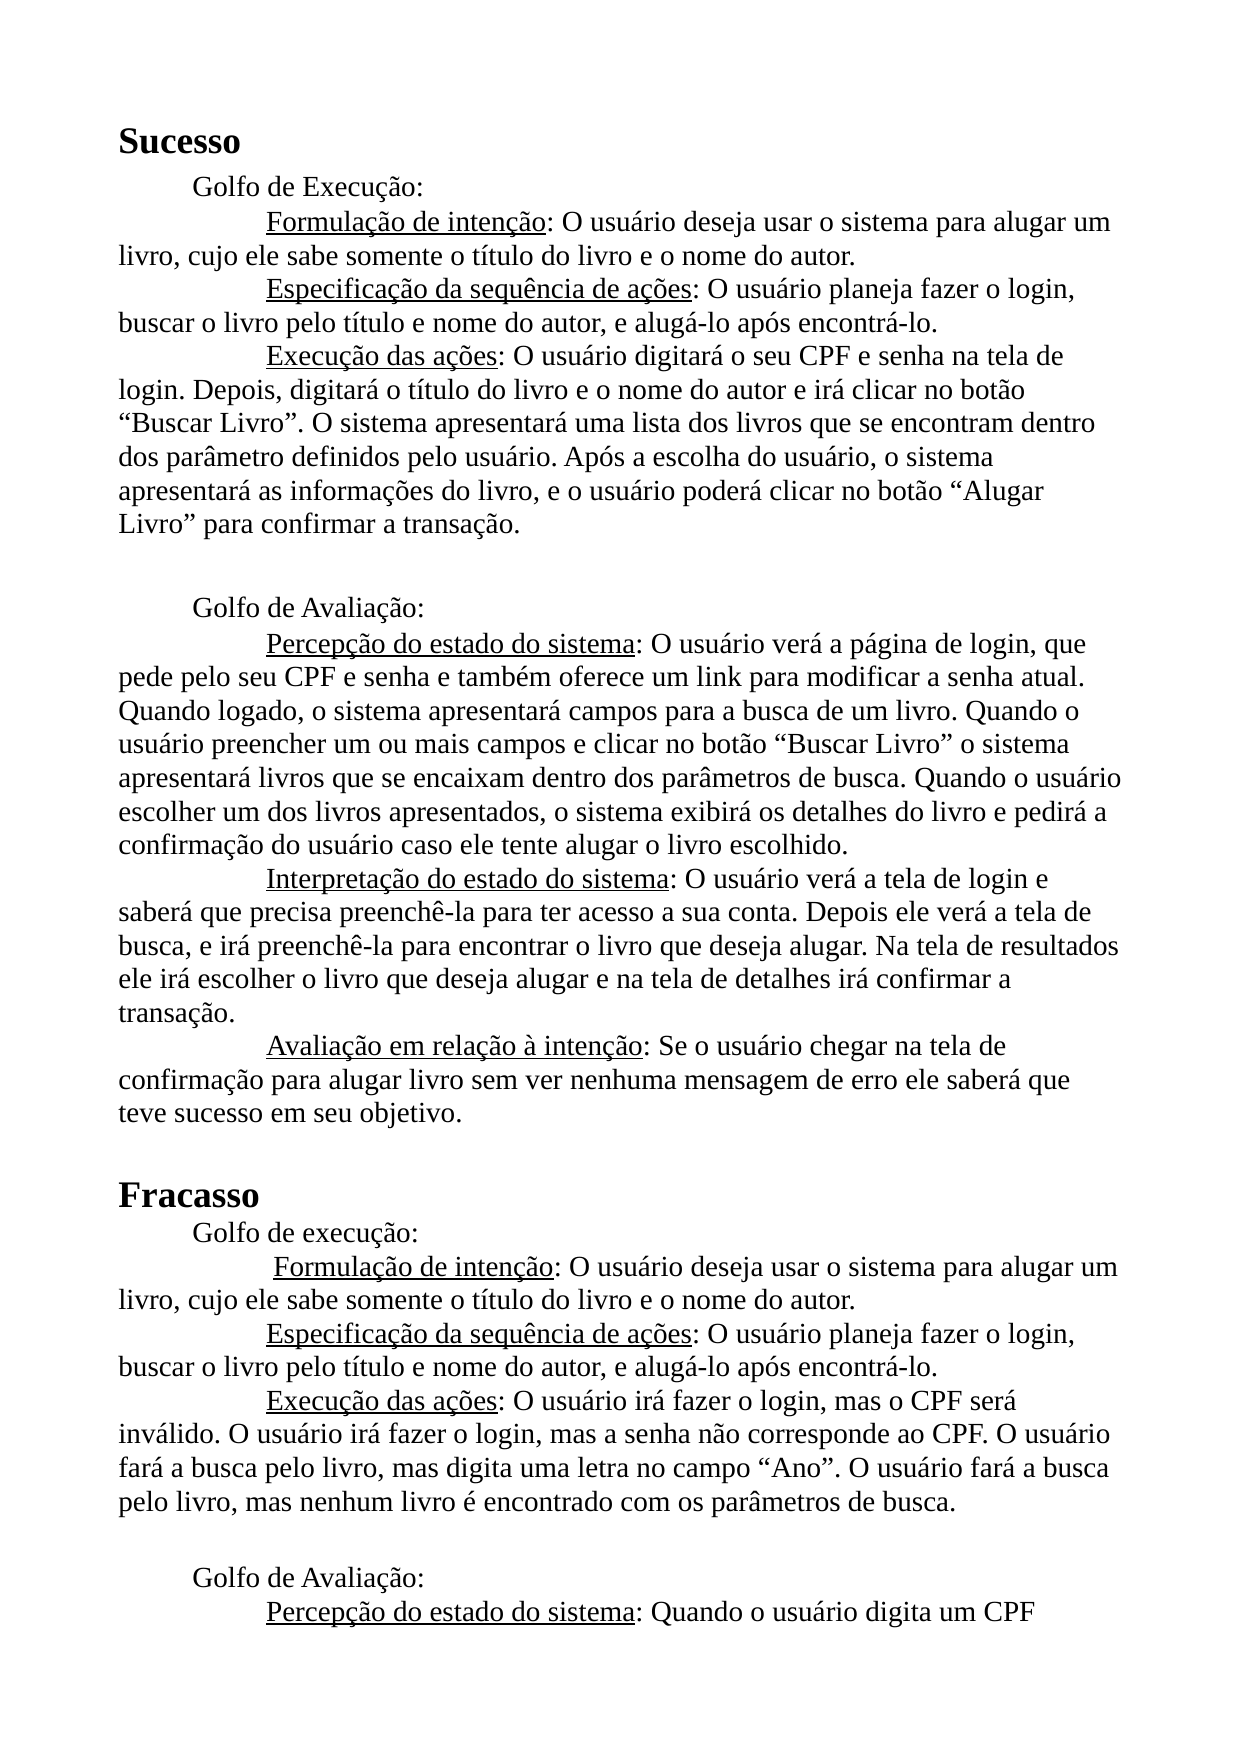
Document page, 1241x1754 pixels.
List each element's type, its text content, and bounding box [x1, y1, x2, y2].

text Sucesso [118, 118, 1122, 161]
text Execução das ações: O usuário irá fazer o login, mas o CPF será inválido. O usuário irá fazer o login, mas a senha não corresponde ao CPF. O usuário fará a busca pelo livro, mas digita uma letra no campo “Ano”. O usuário fará a busca pelo livro, mas nenhum livro é encontrado com os parâmetros de busca. [118, 1383, 1122, 1517]
text Formulação de intenção: O usuário deseja usar o sistema para alugar um livro, cujo ele sabe somente o título do livro e o nome do autor. [118, 204, 1122, 271]
text Interpretação do estado do sistema: O usuário verá a tela de login e saberá que precisa preenchê-la para ter acesso a sua conta. Depois ele verá a tela de busca, e irá preenchê-la para encontrar o livro que deseja alugar. Na tela de resultados ele irá escolher o livro que deseja alugar e na tela de detalhes irá confirmar a transação. [118, 861, 1122, 1028]
text Percepção do estado do sistema: Quando o usuário digita um CPF [118, 1594, 1122, 1627]
text Avaliação em relação à intenção: Se o usuário chegar na tela de confirmação para alugar livro sem ver nenhuma mensagem de erro ele saberá que teve sucesso em seu objetivo. [118, 1028, 1122, 1129]
text Especificação da sequência de ações: O usuário planeja fazer o login, buscar o livro pelo título e nome do autor, e alugá-lo após encontrá-lo. [118, 271, 1122, 338]
text Execução das ações: O usuário digitará o seu CPF e senha na tela de login. Depois, digitará o título do livro e o nome do autor e irá clicar no botão “Buscar Livro”. O sistema apresentará uma lista dos livros que se encontram dentro dos parâmetro definidos pelo usuário. Após a escolha do usuário, o sistema apresentará as informações do livro, e o usuário poderá clicar no botão “Alugar Livro” para confirmar a transação. [118, 338, 1122, 540]
text Golfo de Avaliação: [118, 1560, 1122, 1594]
text Fracasso [118, 1172, 1122, 1215]
text Percepção do estado do sistema: O usuário verá a página de login, que pede pelo seu CPF e senha e também oferece um link para modificar a senha atual. Quando logado, o sistema apresentará campos para a busca de um livro. Quando o usuário preencher um ou mais campos e clicar no botão “Buscar Livro” o sistema apresentará livros que se encaixam dentro dos parâmetros de busca. Quando o usuário escolher um dos livros apresentados, o sistema exibirá os detalhes do livro e pedirá a confirmação do usuário caso ele tente alugar o livro escolhido. [118, 626, 1122, 861]
text Golfo de execução: [118, 1215, 1122, 1249]
text Especificação da sequência de ações: O usuário planeja fazer o login, buscar o livro pelo título e nome do autor, e alugá-lo após encontrá-lo. [118, 1316, 1122, 1383]
text Golfo de Execução: [118, 161, 1122, 204]
text Formulação de intenção: O usuário deseja usar o sistema para alugar um livro, cujo ele sabe somente o título do livro e o nome do autor. [118, 1249, 1122, 1316]
text Golfo de Avaliação: [118, 583, 1122, 626]
